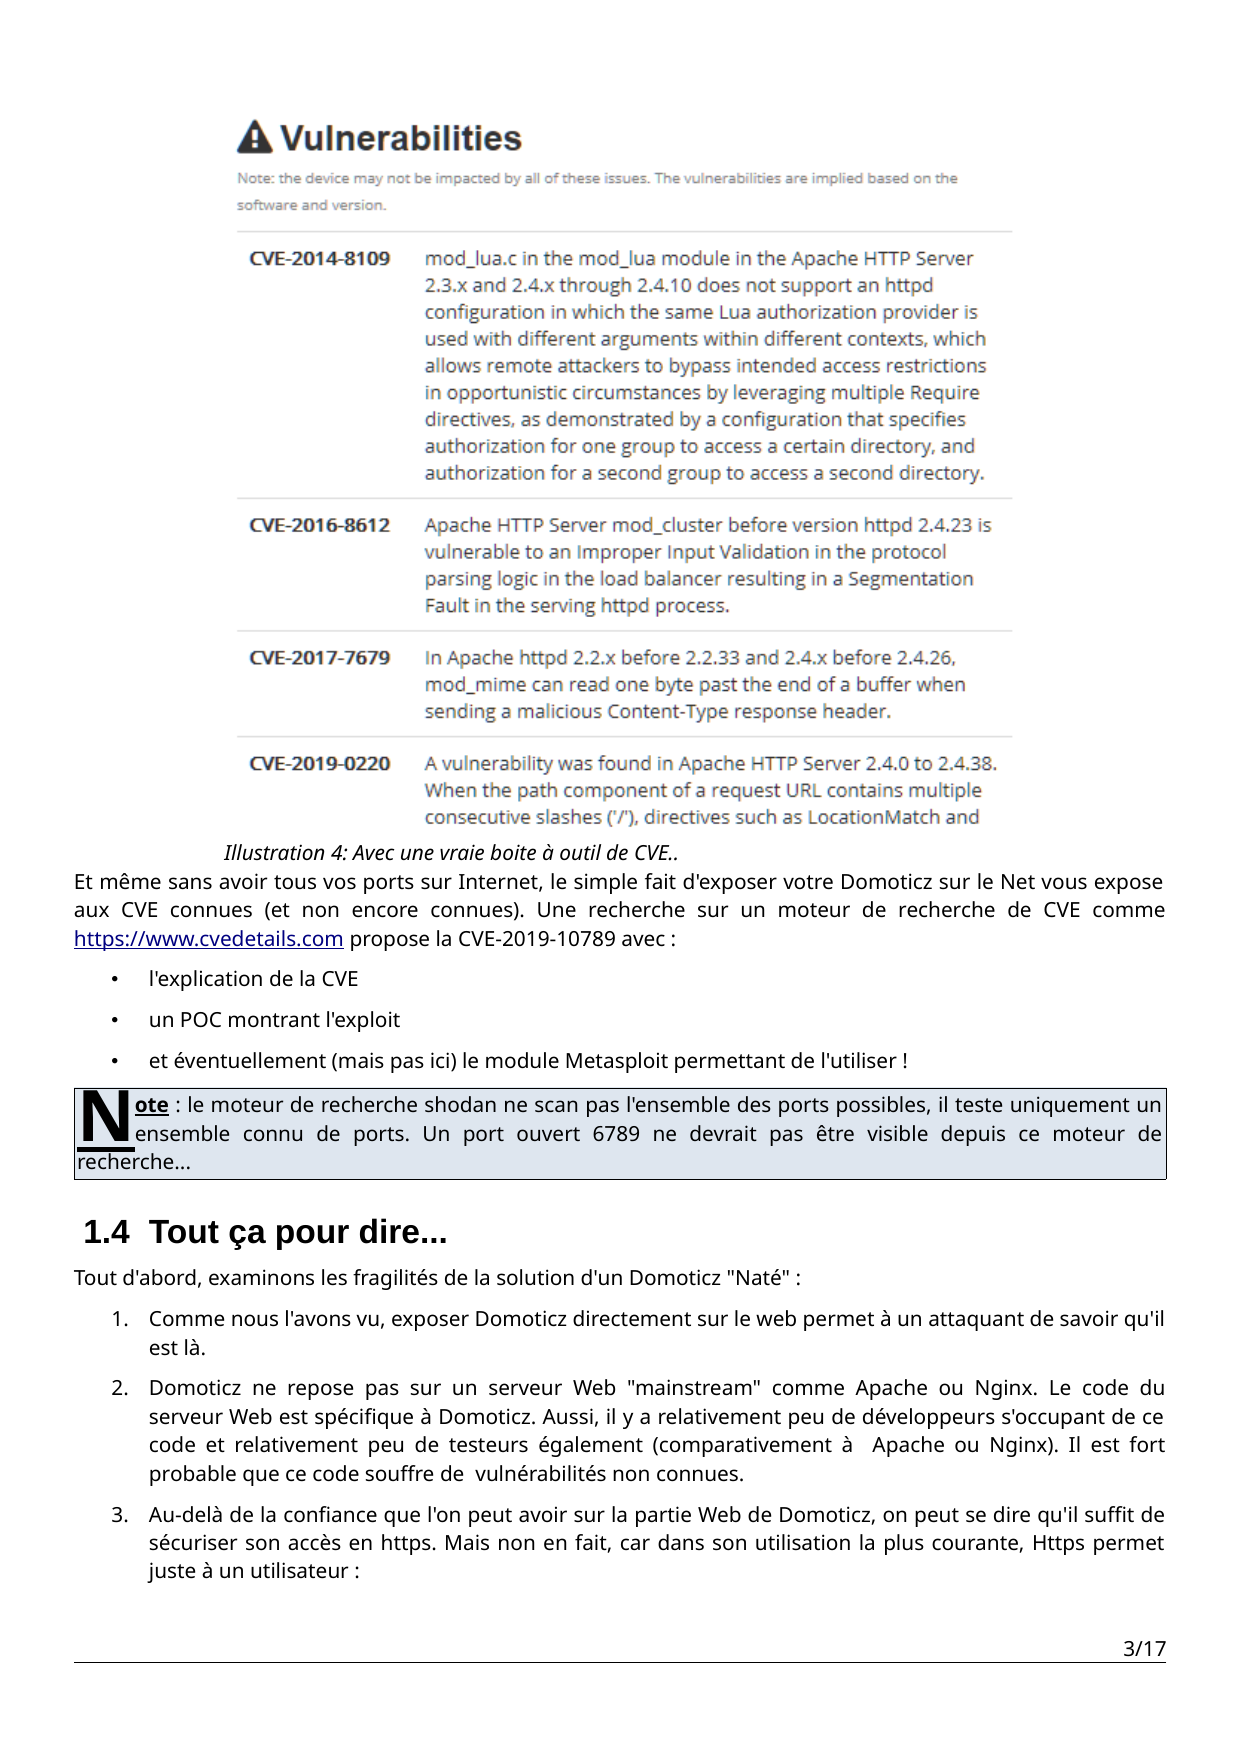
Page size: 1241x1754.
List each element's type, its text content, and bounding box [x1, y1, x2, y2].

text Illustration 4: Avec une vraie boite à outil de CVE.. [224, 833, 1016, 867]
list et éventuellement (mais pas ici) le module Metasploit permettant de l'utiliser ! [111, 1046, 1166, 1075]
text Tout d'abord, examinons les fragilités de la solution d'un Domoticz "Naté" : [74, 1263, 1166, 1292]
subtitle Tout ça pour dire... [74, 1212, 1166, 1251]
list Comme nous l'avons vu, exposer Domoticz directement sur le web permet à un attaquant de savoir qu'il est là. [111, 1304, 1166, 1361]
text Note : le moteur de recherche shodan ne scan pas l'ensemble des ports possibles, il teste uniquement un ensemble connu de ports. Un port ouvert 6789 ne devrait pas être visible depuis ce moteur de recherche... [75, 1089, 1166, 1179]
list Domoticz ne repose pas sur un serveur Web "mainstream" comme Apache ou Nginx. Le code du serveur Web est spécifique à Domoticz. Aussi, il y a relativement peu de développeurs s'occupant de ce code et relativement peu de testeurs également (comparativement à Apache ou Nginx). Il est fort probable que ce code souffre de vulnérabilités non connues. [111, 1373, 1166, 1487]
list l'explication de la CVE [111, 964, 1166, 993]
picture [224, 103, 1017, 833]
list Au-delà de la confiance que l'on peut avoir sur la partie Web de Domoticz, on peut se dire qu'il suffit de sécuriser son accès en https. Mais non en fait, car dans son utilisation la plus courante, Https permet juste à un utilisateur : [111, 1500, 1166, 1585]
text Et même sans avoir tous vos ports sur Internet, le simple fait d'exposer votre Domoticz sur le Net vous expose aux CVE connues (et non encore connues). Une recherche sur un moteur de recherche de CVE comme https://www.cvedetails.com propose la CVE-2019-10789 avec : [74, 91, 1166, 952]
list un POC montrant l'exploit [111, 1006, 1166, 1034]
